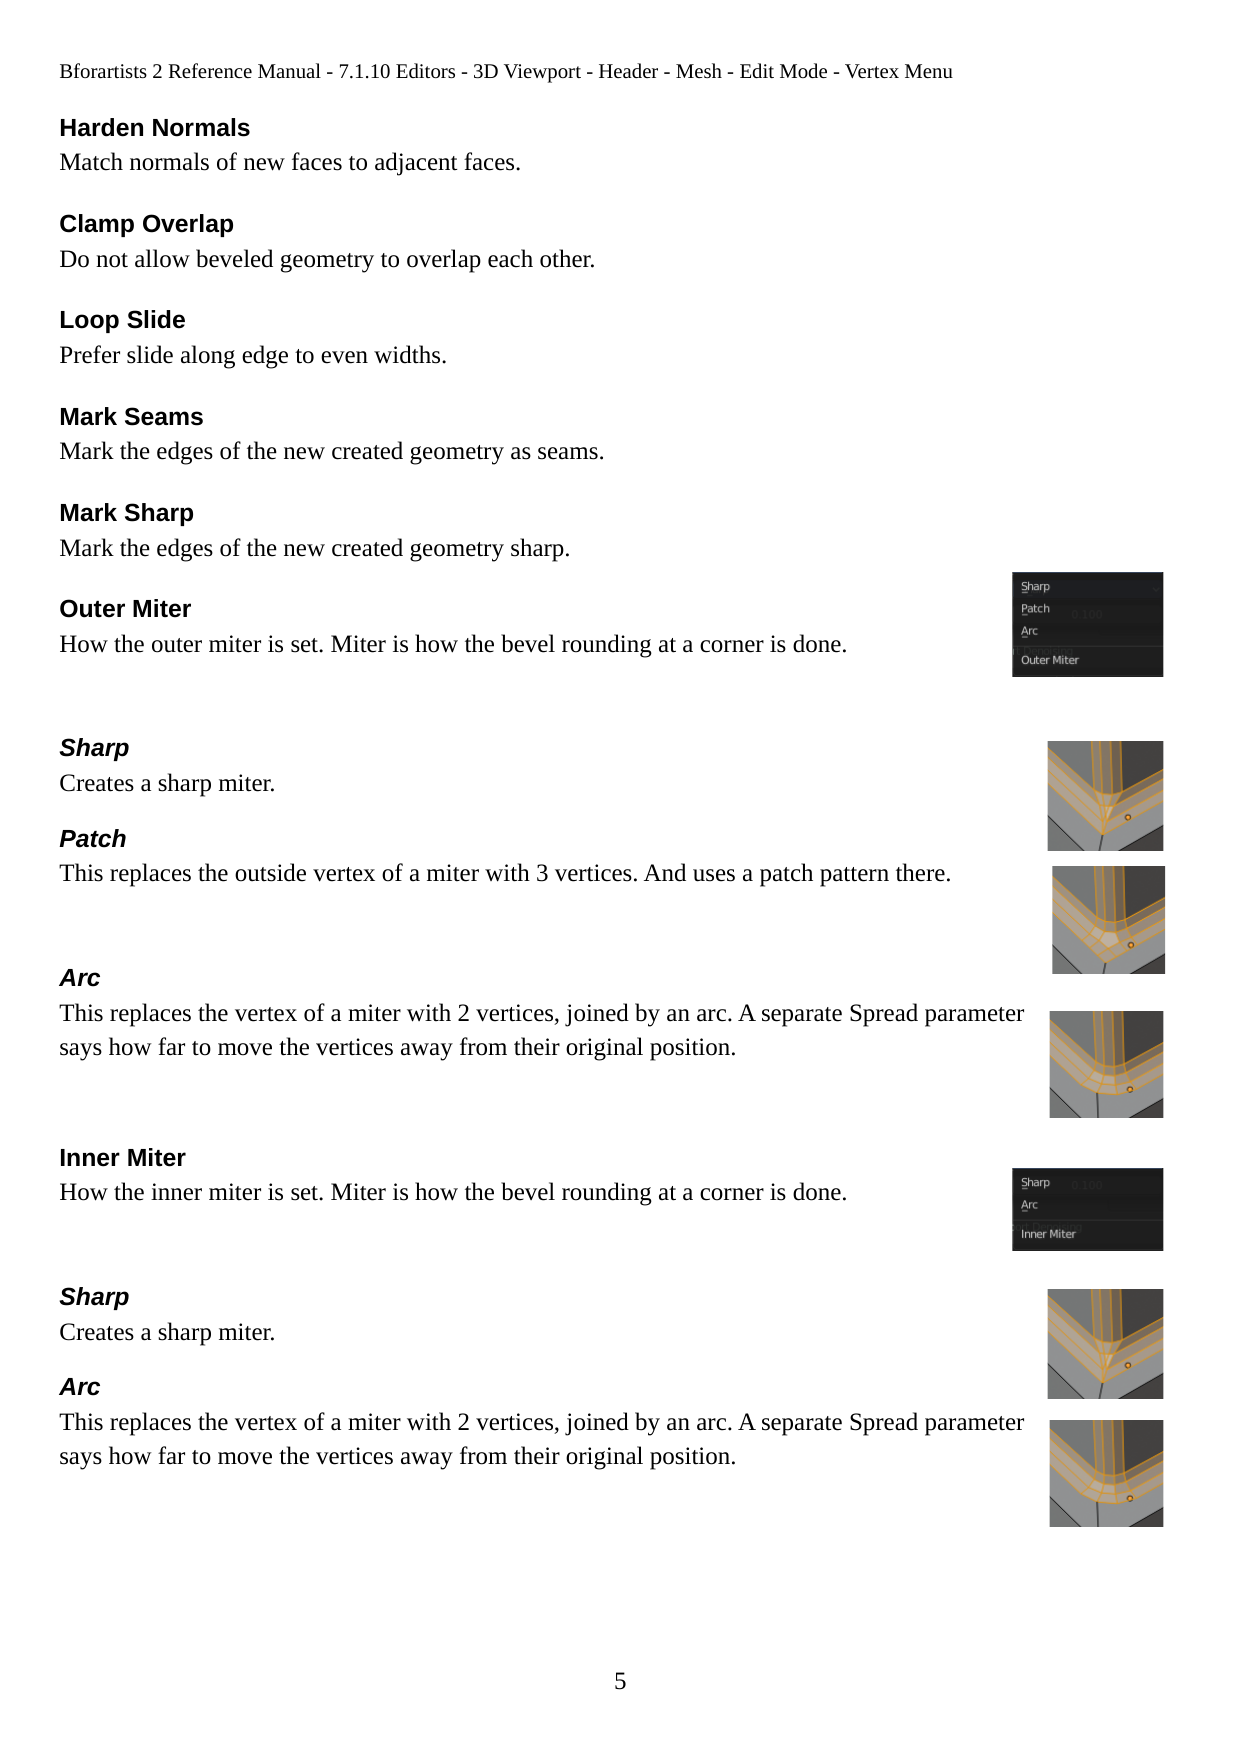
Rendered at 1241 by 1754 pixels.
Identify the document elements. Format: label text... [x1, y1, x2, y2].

text Do not allow beveled geometry to overlap each other. [59, 244, 1181, 272]
subtitle Outer Miter [59, 594, 1012, 623]
text This replaces the vertex of a miter with 2 vertices, joined by an arc. A separate Spread parameter says how far to move the vertices away from their original position. [59, 1407, 1181, 1470]
text [1164, 768, 1181, 797]
subtitle Loop Slide [59, 305, 1181, 334]
text How the outer miter is set. Miter is how the bevel rounding at a corner is done. [59, 629, 1012, 658]
subtitle Harden Normals [59, 113, 1181, 141]
subtitle Arc [59, 1372, 1181, 1401]
text Prefer slide along edge to even widths. [59, 340, 1181, 369]
picture [1012, 572, 1164, 677]
text This replaces the vertex of a miter with 2 vertices, joined by an arc. A separate Spread parameter says how far to move the vertices away from their original position. [59, 998, 1181, 1061]
subtitle Mark Sharp [59, 498, 1181, 527]
picture [1049, 1011, 1164, 1118]
subtitle Arc [59, 963, 1181, 991]
picture [1047, 1289, 1164, 1399]
text Creates a sharp miter. [59, 1317, 1047, 1345]
subtitle Mark Seams [59, 402, 1181, 430]
text How the inner miter is set. Miter is how the bevel rounding at a corner is done. [59, 1177, 1012, 1206]
subtitle Patch [59, 824, 1181, 852]
subtitle Inner Miter [59, 1143, 1181, 1171]
subtitle Sharp [59, 1282, 1181, 1310]
text Mark the edges of the new created geometry sharp. [59, 533, 1181, 562]
subtitle [1164, 594, 1181, 623]
text [1164, 1317, 1181, 1345]
subtitle Clamp Overlap [59, 209, 1181, 237]
text Match normals of new faces to adjacent faces. [59, 147, 1181, 176]
picture [1012, 1168, 1164, 1251]
picture [1047, 741, 1164, 851]
picture [1049, 1420, 1164, 1527]
picture [1052, 866, 1166, 974]
subtitle Sharp [59, 733, 1181, 762]
text Mark the edges of the new created geometry as seams. [59, 436, 1181, 465]
text Creates a sharp miter. [59, 768, 1047, 797]
text This replaces the outside vertex of a miter with 3 vertices. And uses a patch pattern there. [59, 858, 1181, 887]
